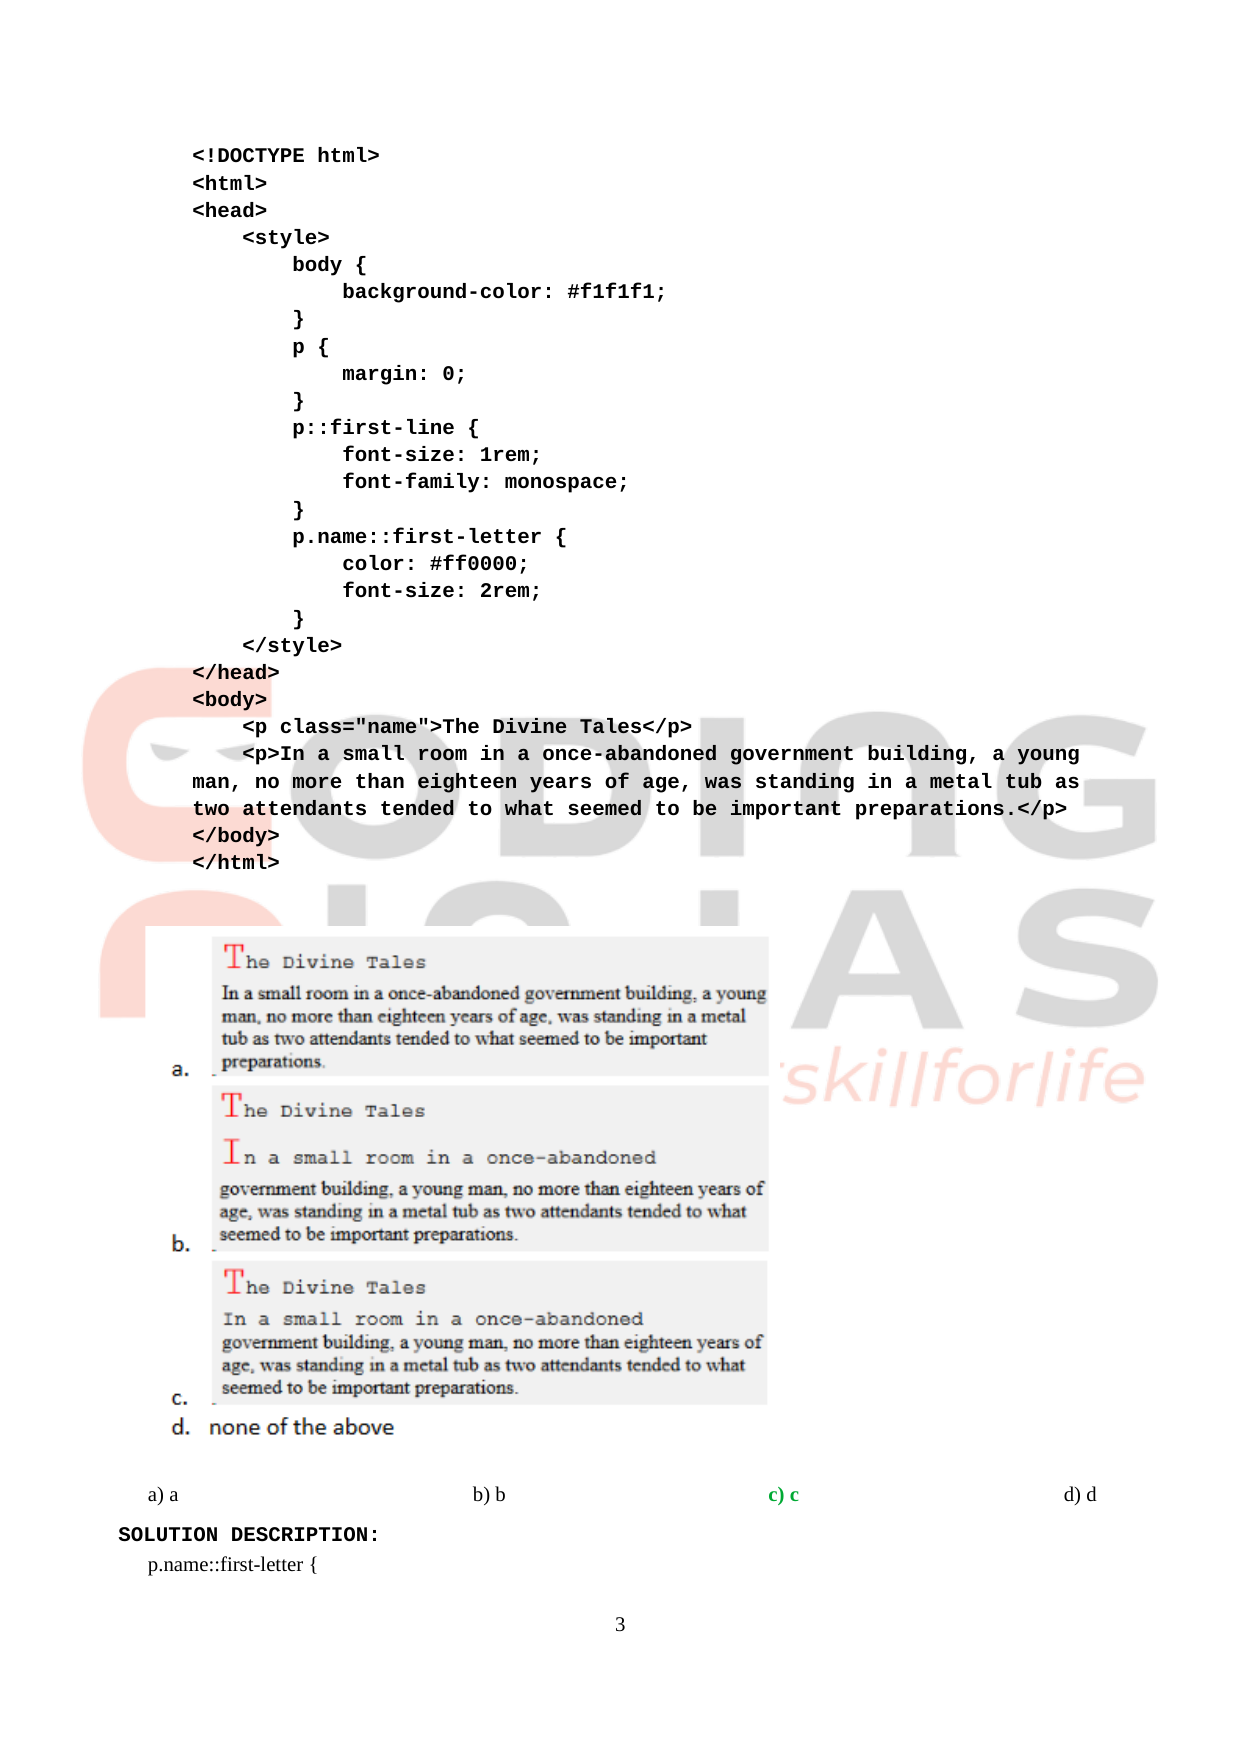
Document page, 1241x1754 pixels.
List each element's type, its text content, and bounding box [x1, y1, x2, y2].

text background-color: #f1f1f1; [192, 281, 1122, 305]
text <p class="name">The Divine Tales</p> [192, 716, 1122, 740]
text <style> [192, 227, 1122, 251]
text <html> [192, 172, 1122, 196]
text margin: 0; [192, 363, 1122, 386]
text font-family: monospace; [192, 472, 1122, 495]
text font-size: 2rem; [192, 580, 1122, 604]
text color: #ff0000; [192, 553, 1122, 577]
text } [192, 607, 1122, 631]
text p.name::first-letter { [148, 1551, 1122, 1576]
text body { [192, 254, 1122, 278]
picture [145, 926, 780, 1452]
text SOLUTION DESCRIPTION: [118, 1524, 1122, 1548]
text p { [192, 336, 1122, 359]
text } [192, 390, 1122, 414]
text p::first-line { [192, 417, 1122, 441]
text </style> [192, 635, 1122, 658]
text <!DOCTYPE html> [192, 145, 1122, 169]
text </body> [192, 825, 1122, 849]
text <head> [192, 200, 1122, 223]
text font-size: 1rem; [192, 444, 1122, 468]
text } [192, 499, 1122, 522]
text } [192, 308, 1122, 332]
text </head> [192, 662, 1122, 686]
text </html> [192, 852, 1122, 876]
text <p>In a small room in a once-abandoned government building, a young man, no more than eighteen years of age, was standing in a metal tub as two attendants tended to what seemed to be important preparations.</p> [192, 743, 1122, 821]
text <body> [192, 689, 1122, 713]
text a) a b) b c) c d) d [148, 1482, 1122, 1506]
text p.name::first-letter { [192, 526, 1122, 549]
